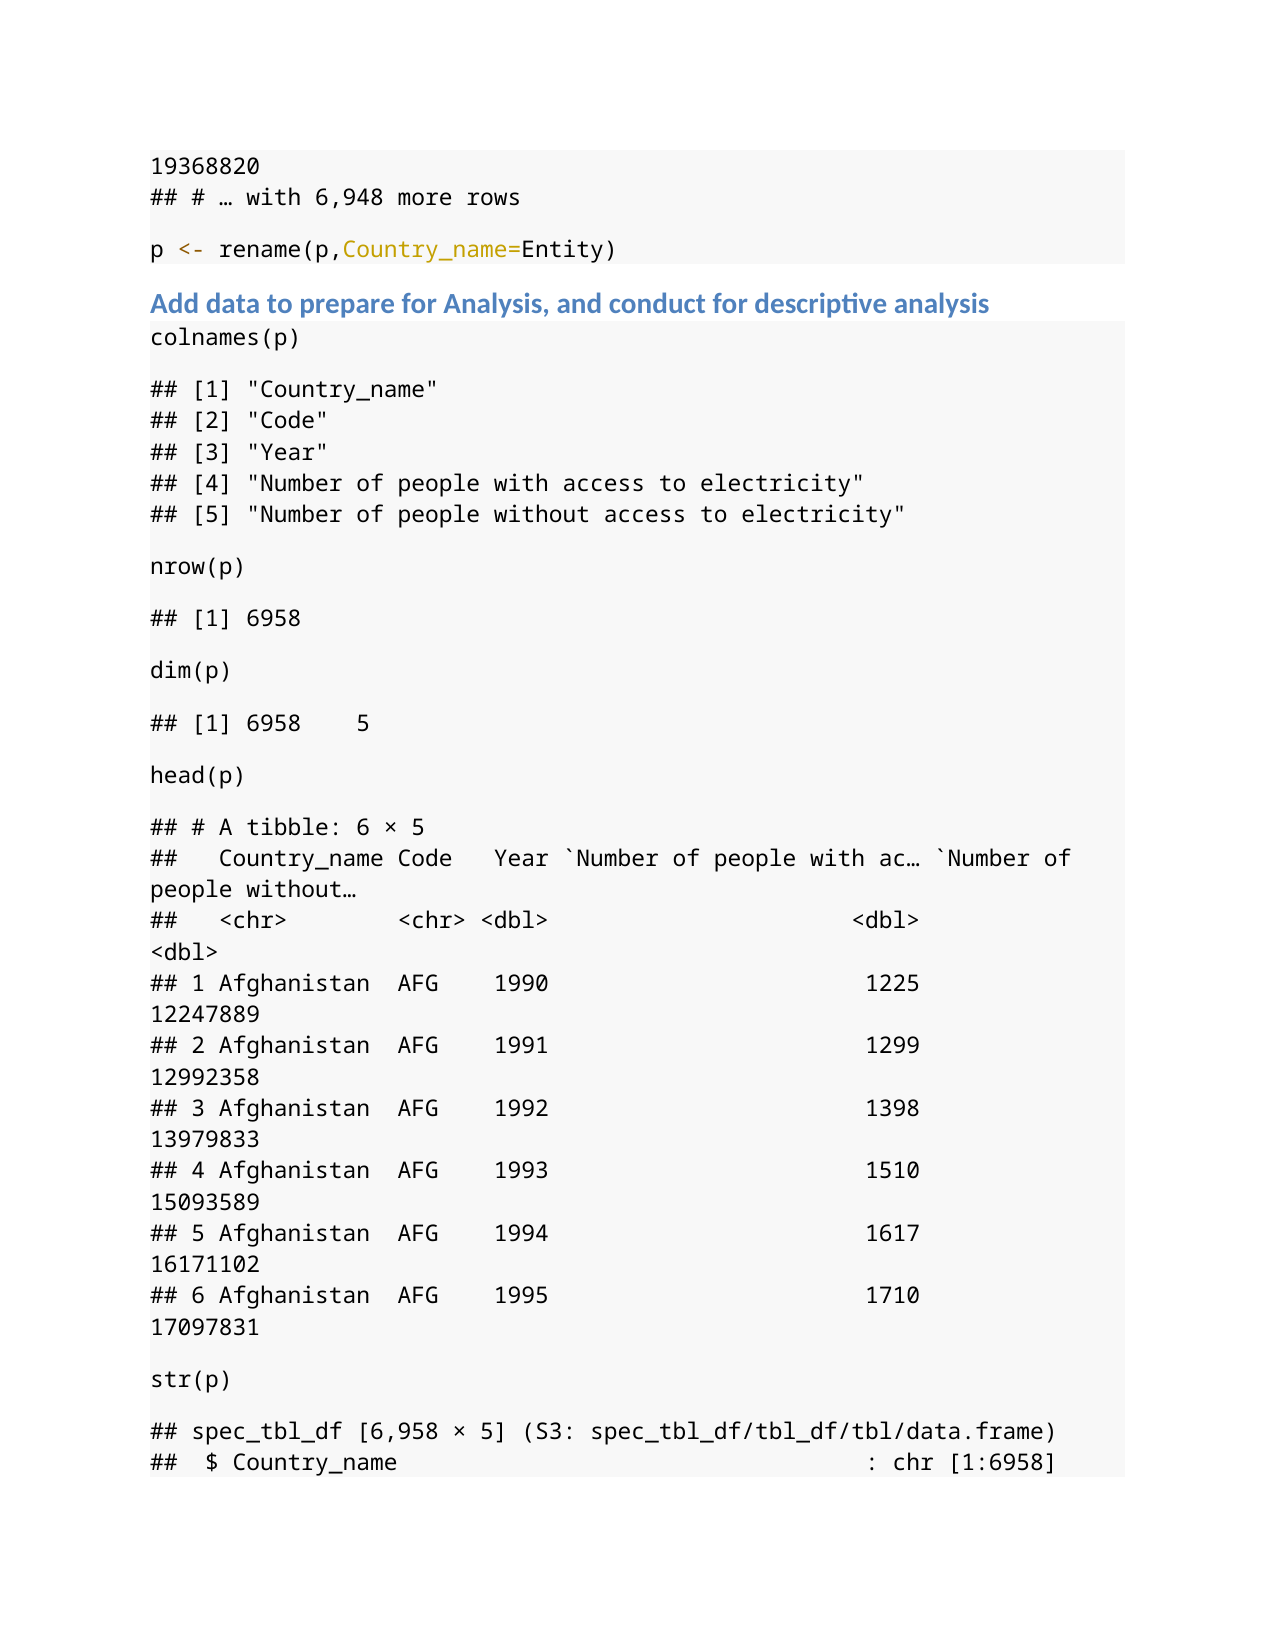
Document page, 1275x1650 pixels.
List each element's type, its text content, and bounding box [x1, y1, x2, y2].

text str(p) [232, 1363, 1125, 1394]
text ## spec_tbl_df [6,958 × 5] (S3: spec_tbl_df/tbl_df/tbl/data.frame) ## $ Country_name : chr [1:6958] [150, 1415, 1125, 1477]
text colnames(p) [301, 321, 1125, 352]
text ## # A tibble: 6 × 5 ## Country_name Code Year `Number of people with ac… `Number of people without… ## <chr> <chr> <dbl> <dbl> <dbl> ## 1 Afghanistan AFG 1990 1225 12247889 ## 2 Afghanistan AFG 1991 1299 12992358 ## 3 Afghanistan AFG 1992 1398 13979833 ## 4 Afghanistan AFG 1993 1510 15093589 ## 5 Afghanistan AFG 1994 1617 16171102 ## 6 Afghanistan AFG 1995 1710 17097831 [150, 811, 1125, 1342]
subtitle Add data to prepare for Analysis, and conduct for descriptive analysis [150, 285, 1125, 321]
text ## [1] "Country_name" ## [2] "Code" ## [3] "Year" ## [4] "Number of people with access to electricity" ## [5] "Number of people without access to electricity" [150, 373, 1125, 529]
text ## [1] 6958 5 [150, 706, 1125, 738]
text p <- rename(p,Country_name=Entity) [617, 233, 1125, 264]
text dim(p) [232, 654, 1125, 686]
text nrow(p) [246, 550, 1125, 581]
text 19368820 ## # … with 6,948 more rows [150, 150, 1125, 212]
text ## [1] 6958 [150, 602, 1125, 633]
text head(p) [150, 758, 1125, 790]
